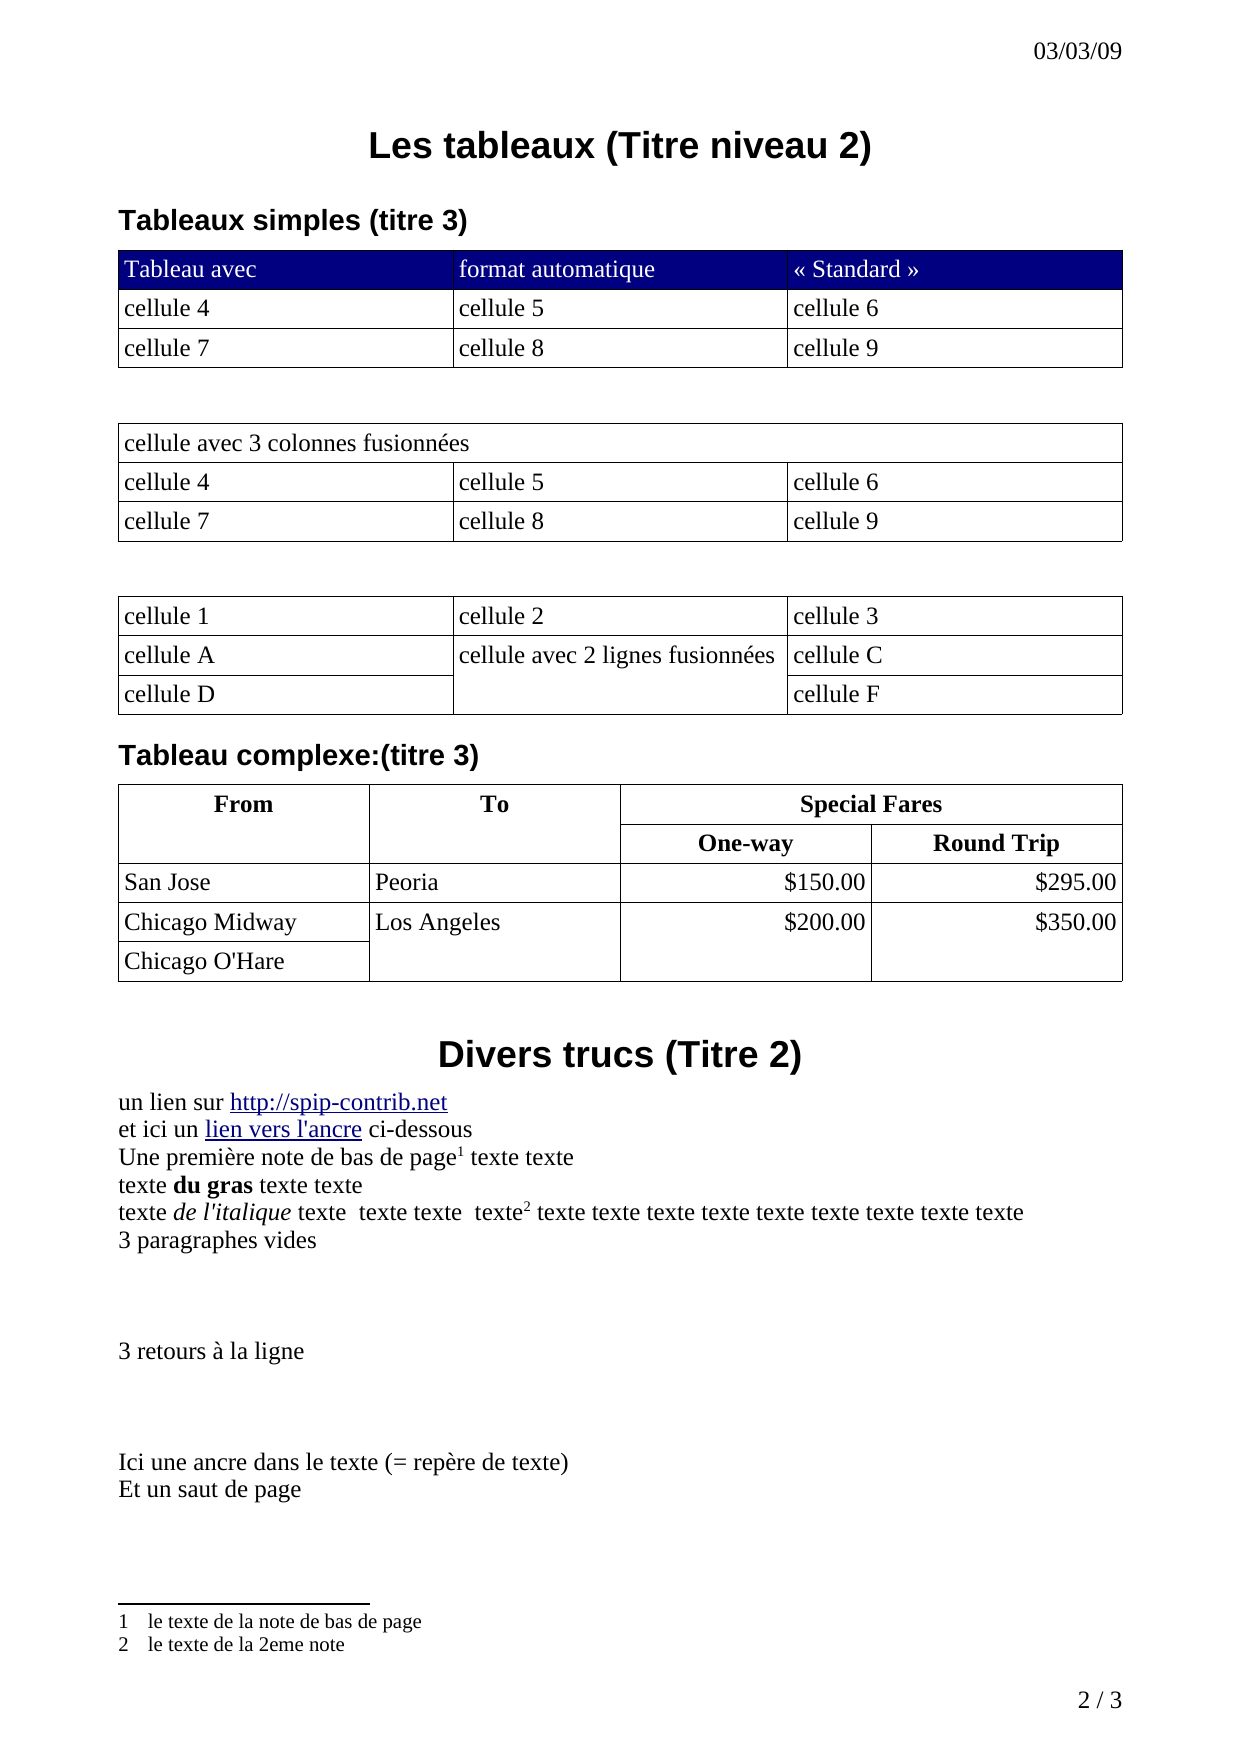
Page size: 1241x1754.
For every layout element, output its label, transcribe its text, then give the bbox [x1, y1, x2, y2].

text Une première note de bas de page texte texte [118, 1143, 1122, 1171]
text Et un saut de page [118, 1476, 1122, 1503]
table_cell Peoria [370, 864, 620, 902]
text texte du gras texte texte [118, 1171, 1122, 1198]
text le texte de la note de bas de page [118, 1610, 1122, 1633]
table_cell cellule 8 [454, 329, 787, 367]
table_cell cellule 9 [788, 502, 1122, 541]
text et ici un lien vers l'ancre ci-dessous [118, 1115, 1122, 1143]
table_header To [370, 785, 620, 863]
table_cell cellule 7 [119, 329, 453, 367]
table_cell Chicago O'Hare [119, 942, 369, 981]
table_cell cellule 5 [454, 290, 787, 328]
table_cell cellule 4 [119, 463, 453, 501]
subtitle Tableau complexe:(titre 3) [118, 739, 1122, 772]
table_cell cellule 6 [788, 463, 1122, 501]
table_cell Round Trip [872, 825, 1122, 863]
table_header cellule avec 3 colonnes fusionnées [119, 424, 1122, 462]
table_cell cellule 6 [788, 290, 1122, 328]
table_header format automatique [454, 251, 787, 289]
table_cell Los Angeles [370, 903, 620, 981]
table_cell cellule 9 [788, 329, 1122, 367]
subtitle Les tableaux (Titre niveau 2) [118, 125, 1122, 167]
table_header cellule 1 [119, 597, 453, 635]
table_cell cellule 4 [119, 290, 453, 328]
table_header Special Fares [621, 785, 1122, 823]
table_cell San Jose [119, 864, 369, 902]
table_cell One-way [621, 825, 871, 863]
table_cell cellule avec 2 lignes fusionnées [454, 636, 787, 714]
table_header cellule 3 [788, 597, 1122, 635]
table_cell cellule 5 [454, 463, 787, 501]
table_header From [119, 785, 369, 863]
table_cell cellule F [788, 676, 1122, 714]
text le texte de la 2eme note [118, 1633, 1122, 1656]
subtitle Divers trucs (Titre 2) [118, 1033, 1122, 1075]
table_cell cellule D [119, 676, 453, 714]
table_cell $200.00 [621, 903, 871, 981]
text 3 paragraphes vides [118, 1226, 1122, 1254]
table_cell $350.00 [872, 903, 1122, 981]
table_header cellule 2 [454, 597, 787, 635]
text texte de l'italique texte texte texte texte texte texte texte texte texte texte texte texte texte [118, 1198, 1122, 1226]
table_cell Chicago Midway [119, 903, 369, 941]
table_cell $295.00 [872, 864, 1122, 902]
table_cell cellule 8 [454, 502, 787, 541]
subtitle Tableaux simples (titre 3) [118, 204, 1122, 237]
table_header « Standard » [788, 251, 1122, 289]
text un lien sur http://spip-contrib.net [118, 1088, 1122, 1115]
table_header Tableau avec [119, 251, 453, 289]
text 3 retours à la ligne Ici une ancre dans le texte (= repère de texte) [118, 1337, 1122, 1476]
table_cell $150.00 [621, 864, 871, 902]
table_cell cellule C [788, 636, 1122, 675]
table_cell cellule 7 [119, 502, 453, 541]
table_cell cellule A [119, 636, 453, 675]
